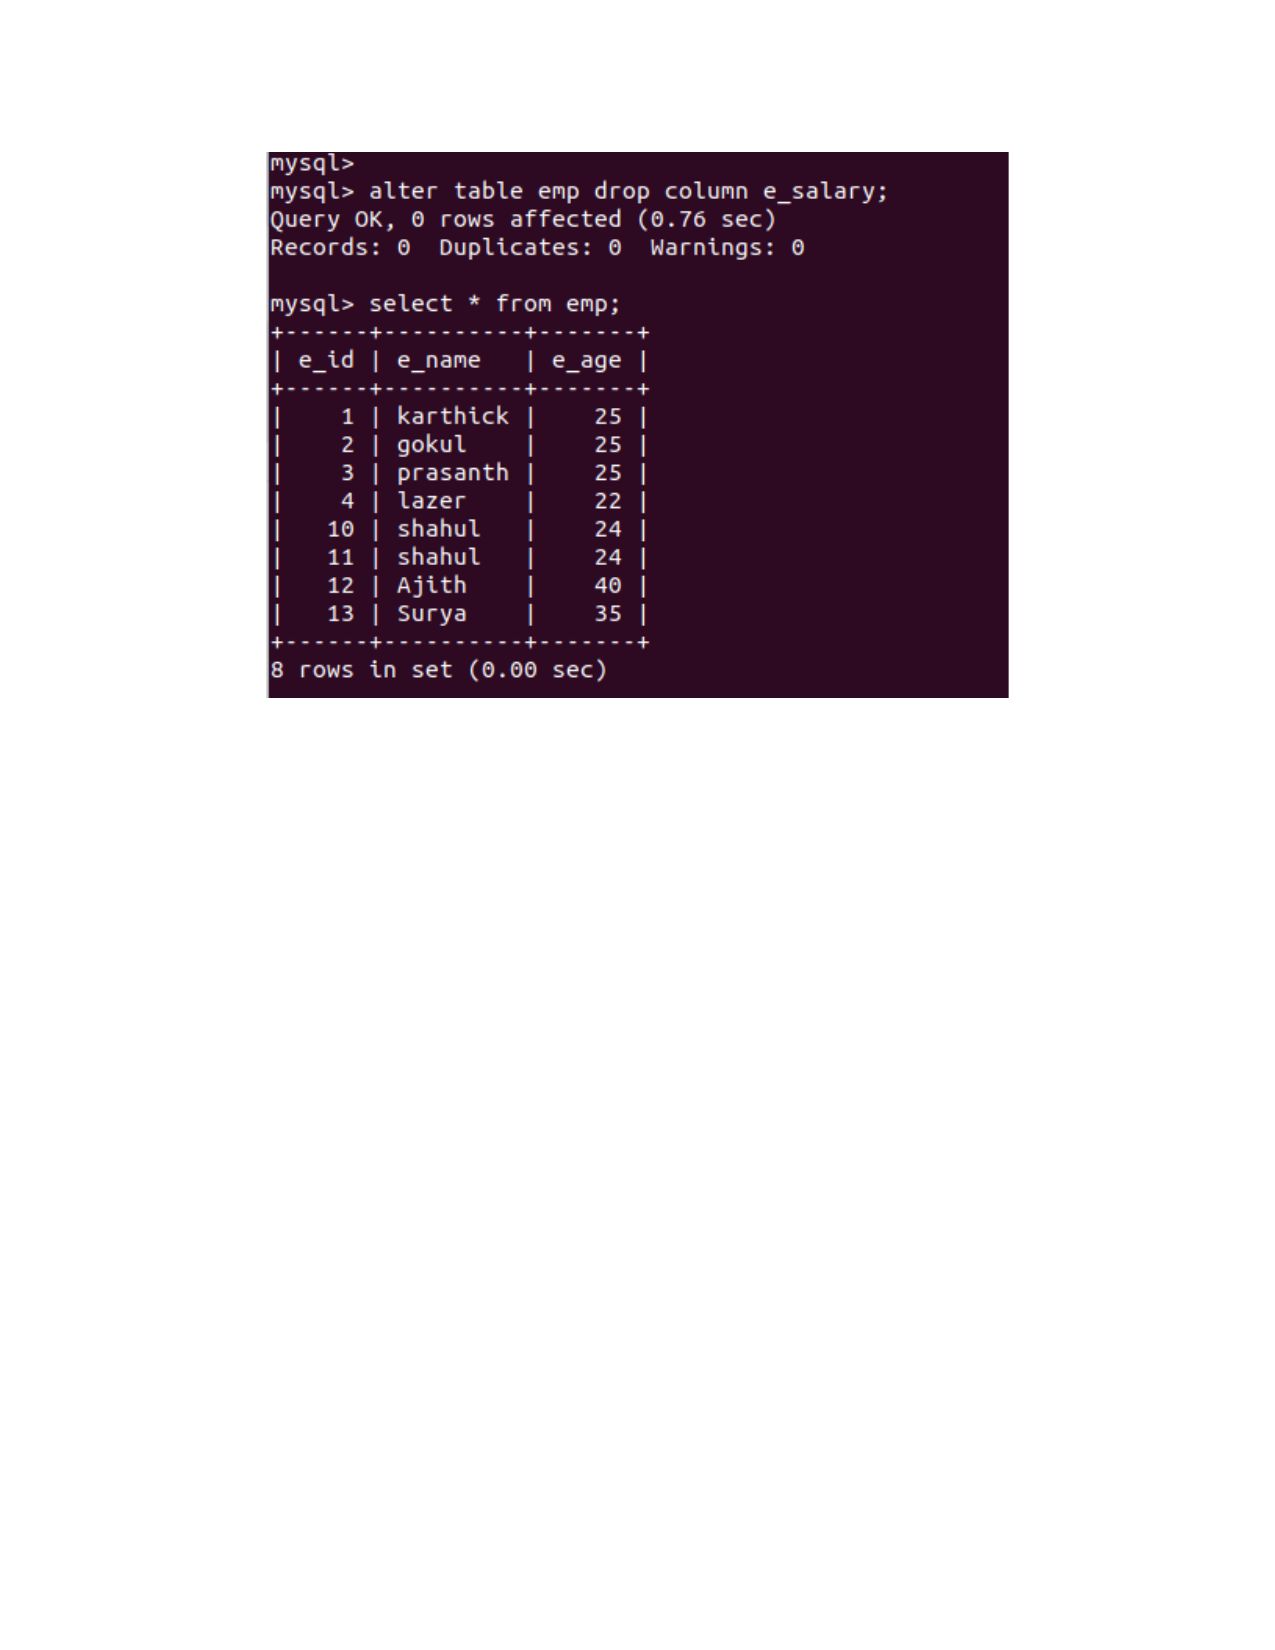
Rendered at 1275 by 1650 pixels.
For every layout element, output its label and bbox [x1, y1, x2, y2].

picture [266, 152, 1009, 698]
